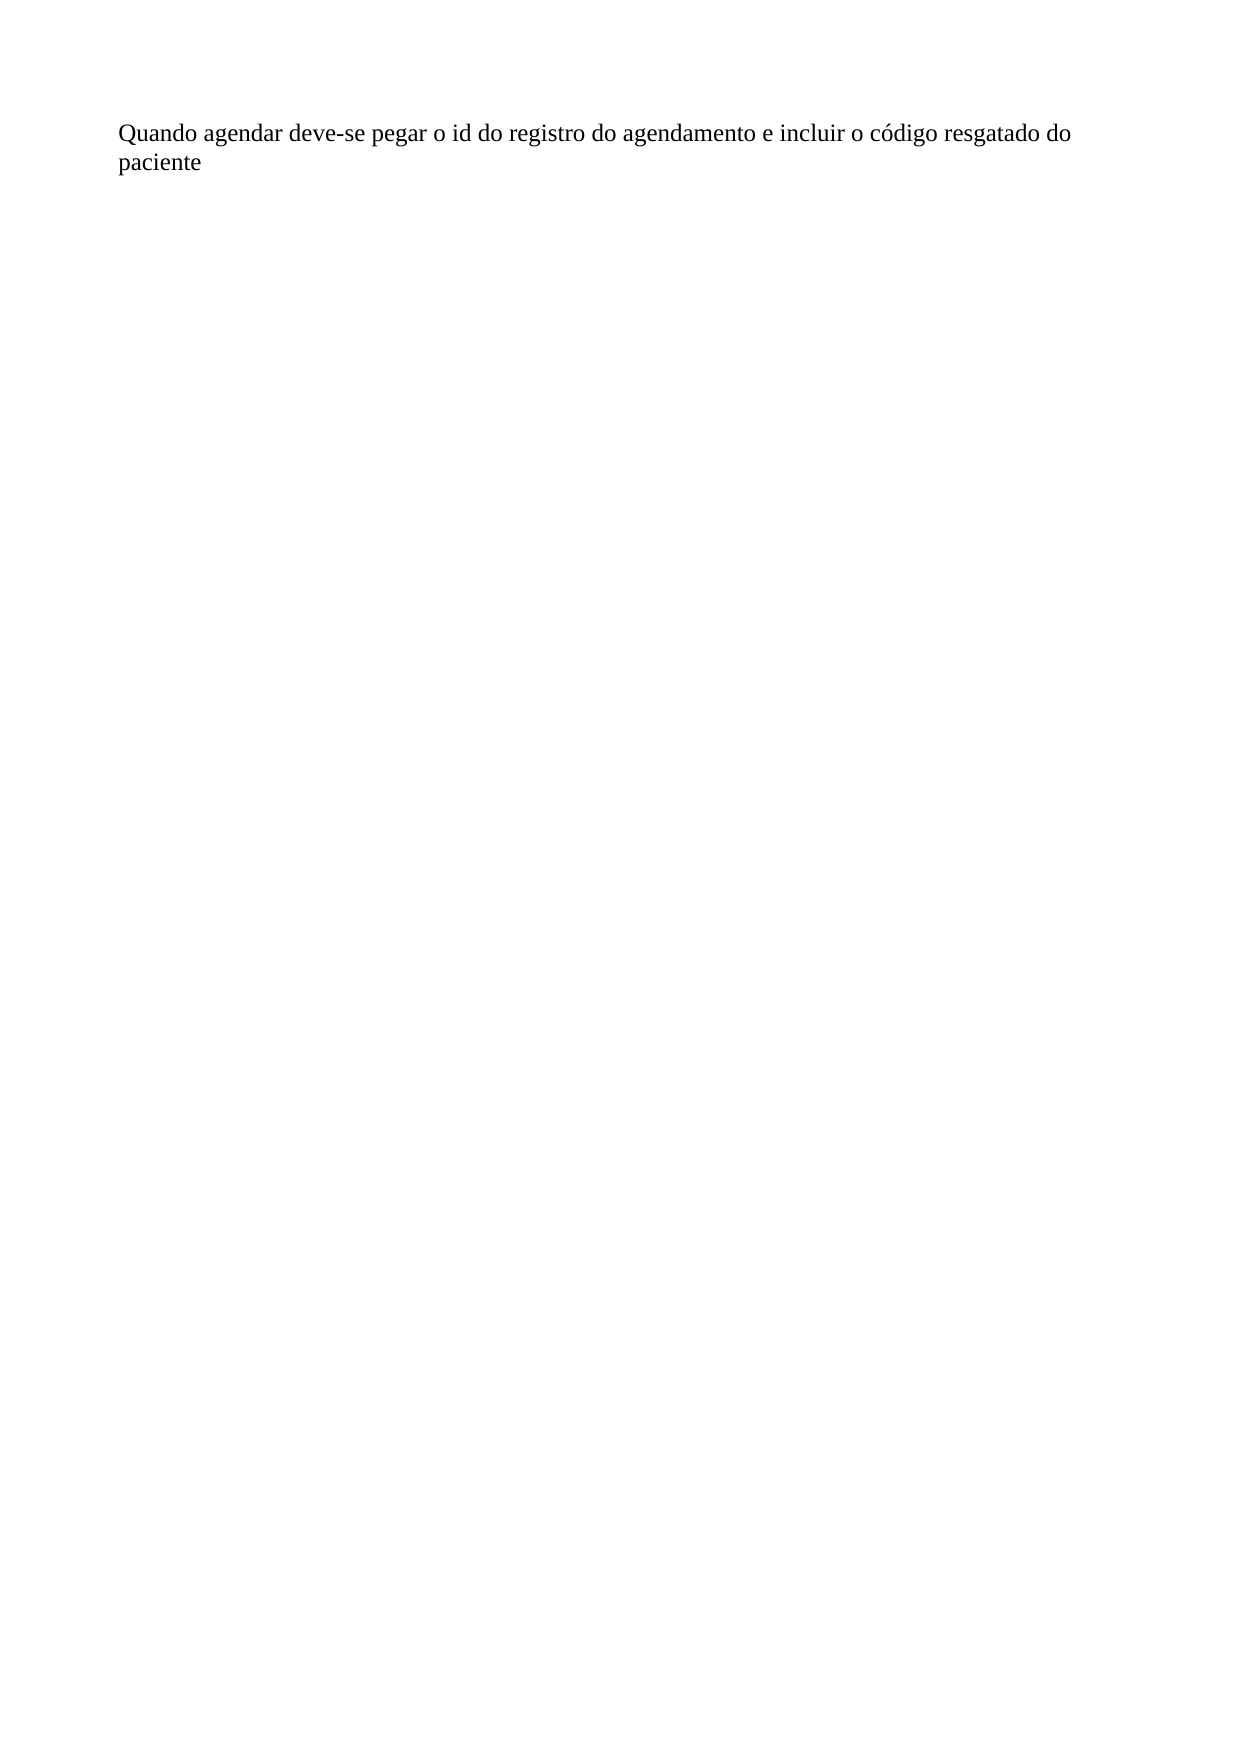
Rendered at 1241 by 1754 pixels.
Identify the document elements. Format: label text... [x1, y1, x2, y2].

text Quando agendar deve-se pegar o id do registro do agendamento e incluir o código resgatado do paciente [118, 118, 1122, 176]
